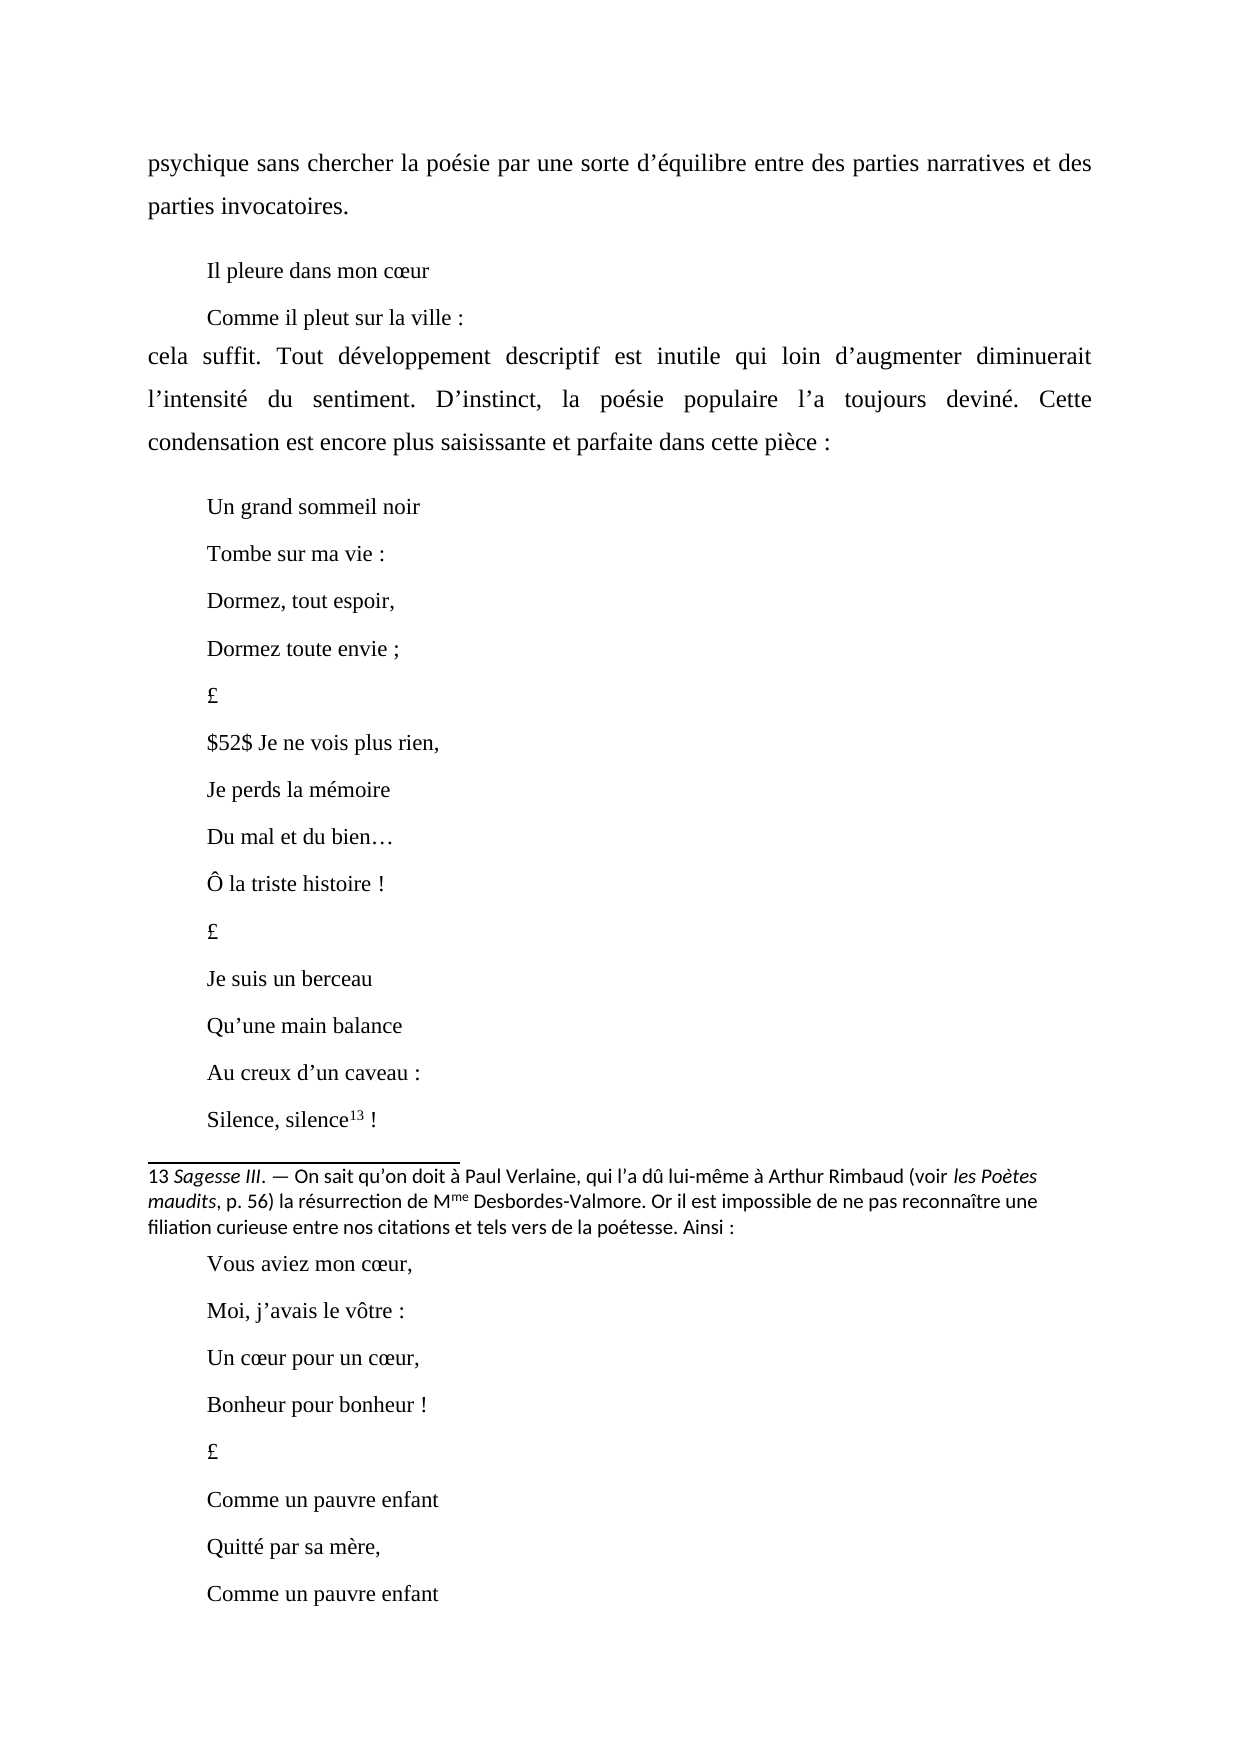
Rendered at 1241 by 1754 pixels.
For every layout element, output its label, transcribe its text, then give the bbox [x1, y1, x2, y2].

text Comme un pauvre enfant [207, 1486, 1093, 1512]
text cela suffit. Tout développement descriptif est inutile qui loin d’augmenter diminuerait l’intensité du sentiment. D’instinct, la poésie populaire l’a toujours deviné. Cette condensation est encore plus saisissante et parfaite dans cette pièce : [148, 341, 1093, 456]
text Sagesse III. — On sait qu’on doit à Paul Verlaine, qui l’a dû lui-même à Arthur Rimbaud (voir les Poètes maudits, p. 56) la résurrection de Mme Desbordes-Valmore. Or il est impossible de ne pas reconnaître une filiation curieuse entre nos citations et tels vers de la poétesse. Ainsi : [148, 1163, 1093, 1239]
text Moi, j’avais le vôtre : [207, 1297, 1093, 1323]
text Ô la triste histoire ! [207, 871, 1093, 897]
text Bonheur pour bonheur ! [207, 1391, 1093, 1418]
text Dormez, tout espoir, [207, 587, 1093, 614]
text Un grand sommeil noir [207, 493, 1093, 519]
text £ [207, 682, 1093, 708]
text Au creux d’un caveau : [207, 1059, 1093, 1086]
text Il pleure dans mon cœur [207, 257, 1093, 283]
text Un cœur pour un cœur, [207, 1344, 1093, 1370]
text Du mal et du bien… [207, 823, 1093, 850]
text Je suis un berceau [207, 965, 1093, 991]
text £ [207, 1438, 1093, 1465]
text Comme il pleut sur la ville : [207, 304, 1093, 330]
text Silence, silence ! [207, 1106, 1093, 1133]
text Je perds la mémoire [207, 776, 1093, 802]
text Comme un pauvre enfant [207, 1580, 1093, 1606]
text Quitté par sa mère, [207, 1533, 1093, 1559]
text Vous aviez mon cœur, [207, 1250, 1093, 1276]
text Dormez toute envie ; [207, 634, 1093, 661]
text Tombe sur ma vie : [207, 540, 1093, 567]
text psychique sans chercher la poésie par une sorte d’équilibre entre des parties narratives et des parties invocatoires. [148, 148, 1093, 219]
text $52$ Je ne vois plus rien, [207, 729, 1093, 755]
text £ [207, 918, 1093, 944]
text Qu’une main balance [207, 1012, 1093, 1038]
